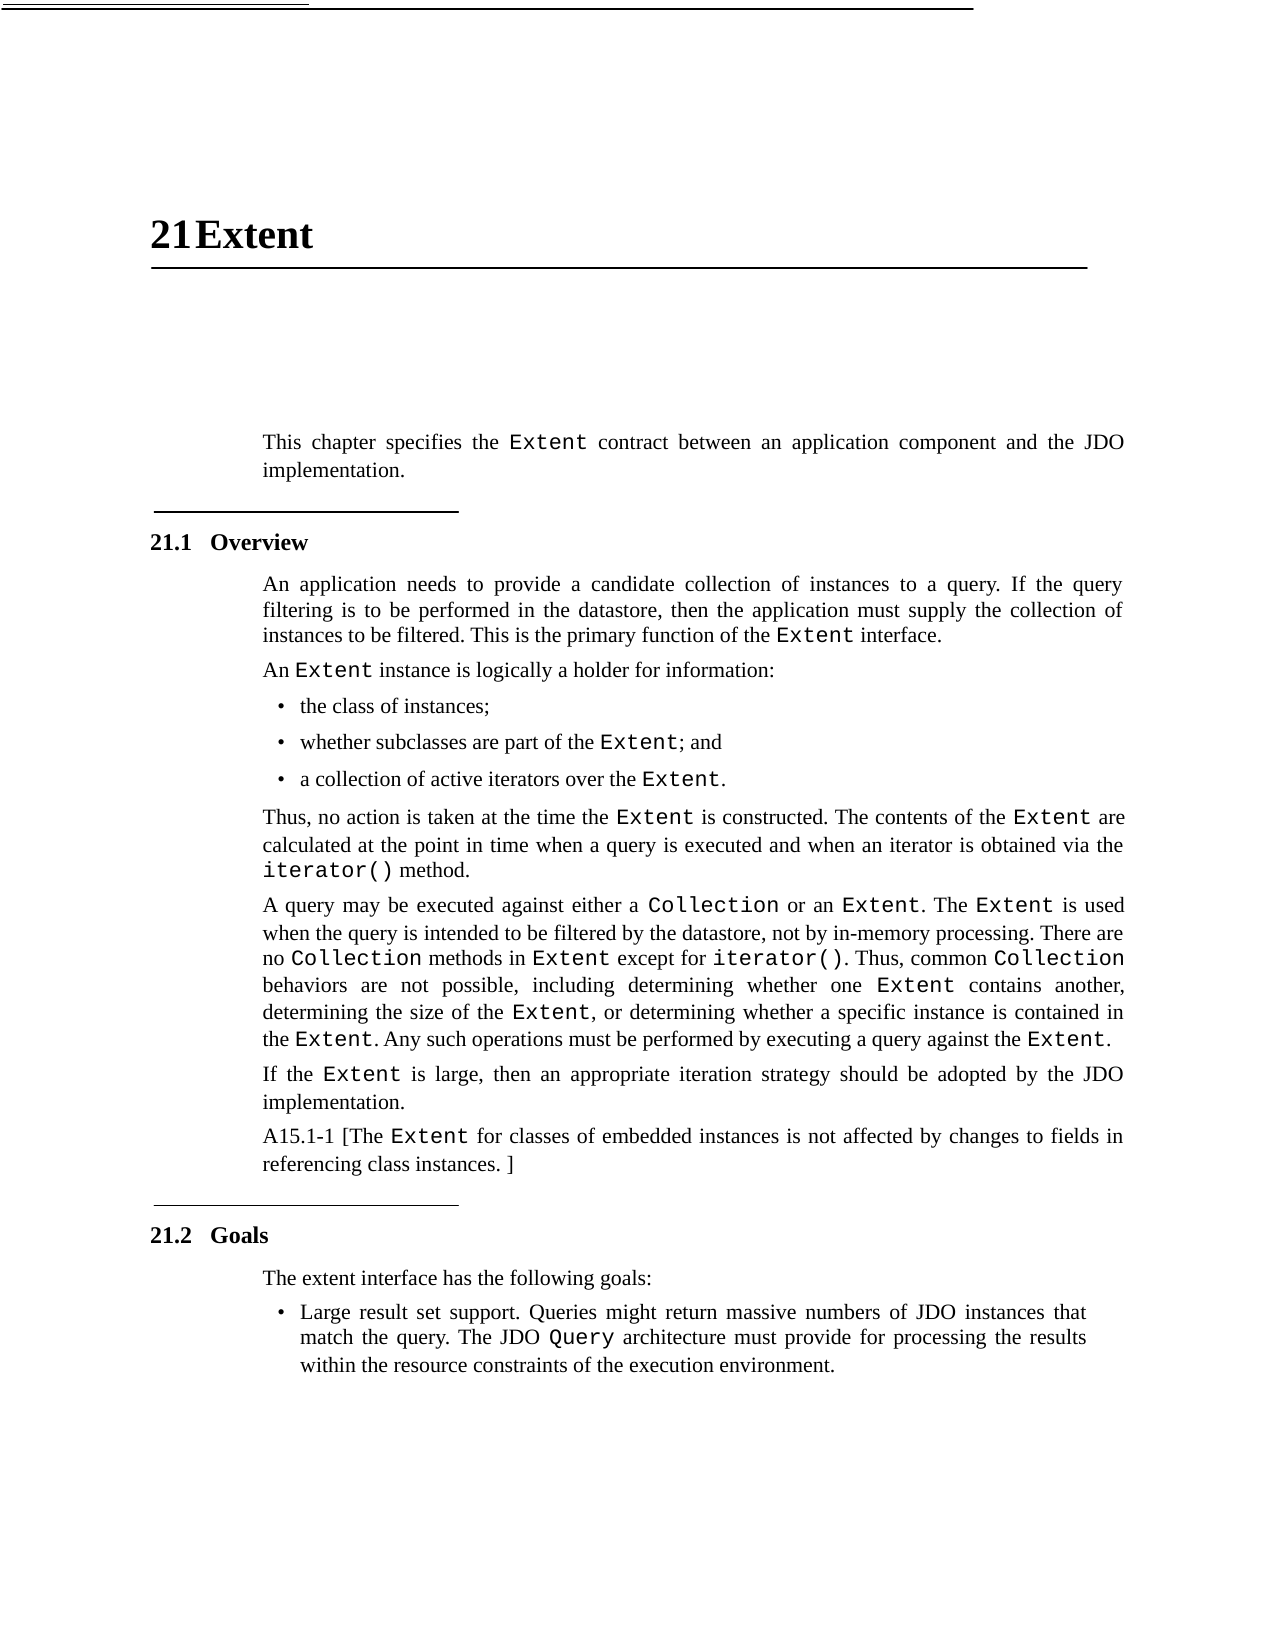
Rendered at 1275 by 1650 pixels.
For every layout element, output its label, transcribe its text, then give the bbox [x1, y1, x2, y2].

text Thus, no action is taken at the time the Extent is constructed. The contents of the Extent are calculated at the point in time when a query is executed and when an iterator is obtained via the iterator() method. [262, 804, 1125, 884]
text • the class of instances; [277, 692, 1087, 718]
text A query may be executed against either a Collection or an Extent. The Extent is used when the query is intended to be filtered by the datastore, not by in-memory processing. There are no Collection methods in Extent except for iterator(). Thus, common Collection behaviors are not possible, including determining whether one Extent contains another, determining the size of the Extent, or determining whether a specific instance is contained in the Extent. Any such operations must be performed by executing a query against the Extent. [262, 892, 1125, 1053]
text An Extent instance is logically a holder for information: [262, 657, 1125, 684]
subtitle Extent [150, 210, 1125, 258]
text A15.1-1 [The Extent for classes of embedded instances is not affected by changes to fields in referencing class instances. ] [262, 1123, 1125, 1176]
text • whether subclasses are part of the Extent; and [277, 729, 1087, 756]
text • Large result set support. Queries might return massive numbers of JDO instances that match the query. The JDO Query architecture must provide for processing the results within the resource constraints of the execution environment. [277, 1298, 1087, 1377]
text This chapter specifies the Extent contract between an application component and the JDO implementation. [262, 429, 1125, 482]
text If the Extent is large, then an appropriate iteration strategy should be adopted by the JDO implementation. [262, 1061, 1125, 1114]
text The extent interface has the following goals: [262, 1264, 1125, 1290]
text • a collection of active iterators over the Extent. [277, 766, 1087, 793]
subtitle Goals [150, 1222, 1125, 1249]
subtitle Overview [150, 528, 1125, 555]
text An application needs to provide a candidate collection of instances to a query. If the query filtering is to be performed in the datastore, then the application must supply the collection of instances to be filtered. This is the primary function of the Extent interface. [262, 570, 1125, 649]
